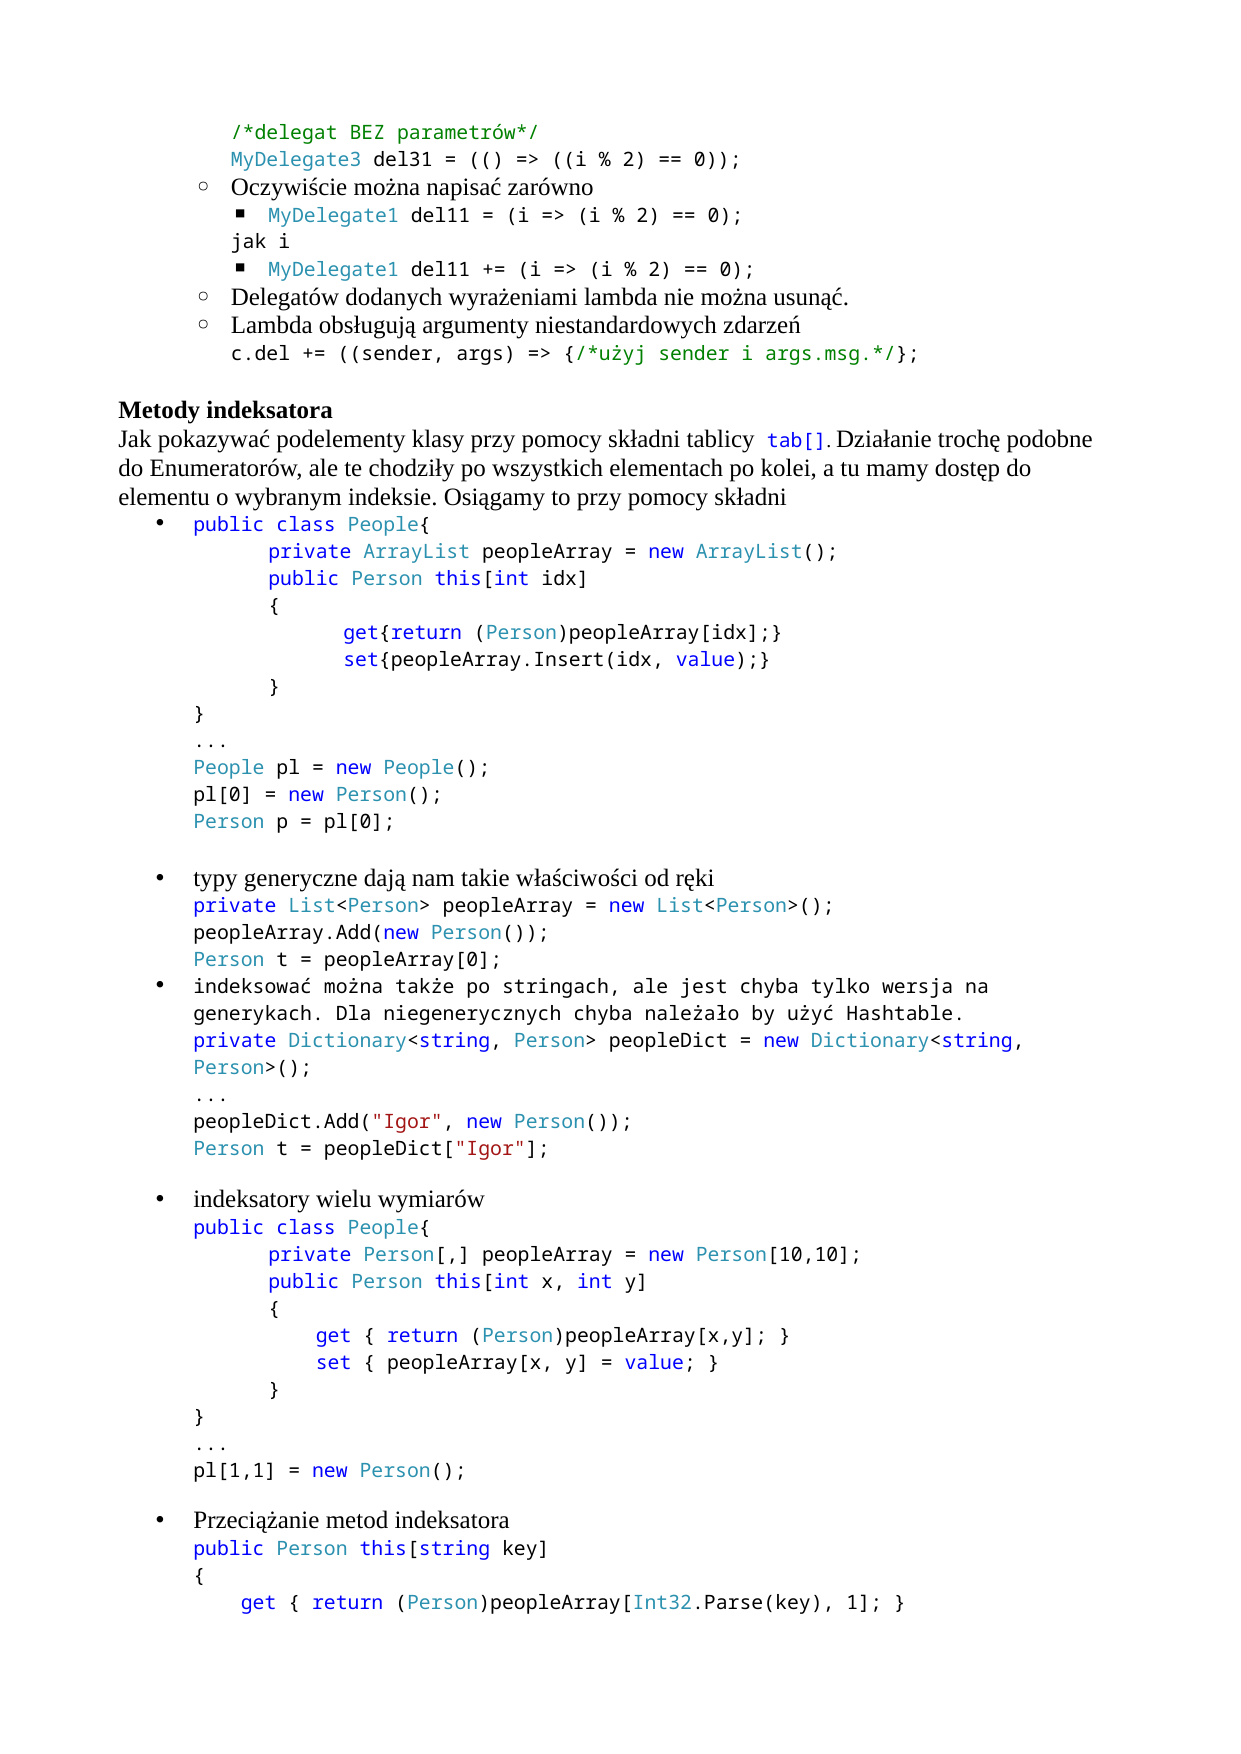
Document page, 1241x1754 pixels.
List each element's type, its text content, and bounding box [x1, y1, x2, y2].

list pl[0] = new Person(); [156, 780, 1122, 807]
list public class People{ [156, 510, 1122, 537]
list private List<Person> peopleArray = new List<Person>(); [156, 892, 1122, 919]
list Lambda obsługują argumenty niestandardowych zdarzeń [193, 311, 1122, 339]
list set{peopleArray.Insert(idx, value);} [306, 645, 1122, 672]
list public Person this[int idx] [231, 564, 1122, 591]
list Person t = peopleDict["Igor"]; [156, 1134, 1122, 1161]
list peopleDict.Add("Igor", new Person()); [156, 1107, 1122, 1134]
list } [231, 1375, 1122, 1402]
list typy generyczne dają nam takie właściwości od ręki [156, 863, 1122, 892]
list { [231, 1294, 1122, 1321]
list private ArrayList peopleArray = new ArrayList(); [231, 537, 1122, 564]
text ... [193, 726, 1122, 753]
list { [231, 591, 1122, 618]
list indeksatory wielu wymiarów [156, 1184, 1122, 1213]
list private Dictionary<string, Person> peopleDict = new Dictionary<string, Person>(); [156, 1027, 1122, 1081]
list peopleArray.Add(new Person()); [156, 919, 1122, 946]
list /*delegat BEZ parametrów*/ [193, 118, 1122, 145]
list public Person this[string key] [156, 1534, 1122, 1561]
list set { peopleArray[x, y] = value; } [231, 1348, 1122, 1375]
list } [231, 672, 1122, 699]
list ... [156, 1429, 1122, 1456]
list Przeciążanie metod indeksatora [156, 1506, 1122, 1534]
list Person p = pl[0]; [156, 807, 1122, 834]
list People pl = new People(); [156, 753, 1122, 780]
list get { return (Person)peopleArray[Int32.Parse(key), 1]; } [156, 1588, 1122, 1615]
list MyDelegate1 del11 += (i => (i % 2) == 0); [231, 255, 1122, 282]
list c.del += ((sender, args) => {/*użyj sender i args.msg.*/}; [193, 339, 1122, 366]
list } [156, 1402, 1122, 1429]
list ... [156, 1081, 1122, 1107]
list pl[1,1] = new Person(); [156, 1456, 1122, 1483]
list get{return (Person)peopleArray[idx];} [306, 618, 1122, 645]
text jak i [231, 228, 1122, 255]
list MyDelegate1 del11 = (i => (i % 2) == 0); [231, 201, 1122, 228]
text Metody indeksatora [118, 395, 1122, 424]
list public Person this[int x, int y] [231, 1267, 1122, 1294]
list get { return (Person)peopleArray[x,y]; } [231, 1321, 1122, 1348]
text Jak pokazywać podelementy klasy przy pomocy składni tablicy tab[]. Działanie trochę podobne do Enumeratorów, ale te chodziły po wszystkich elementach po kolei, a tu mamy dostęp do elementu o wybranym indeksie. Osiągamy to przy pomocy składni [118, 424, 1122, 510]
list public class People{ [156, 1213, 1122, 1240]
list Oczywiście można napisać zarówno [193, 172, 1122, 201]
list Person t = peopleArray[0]; [156, 946, 1122, 973]
list { [156, 1561, 1122, 1588]
list } [156, 699, 1122, 726]
list private Person[,] peopleArray = new Person[10,10]; [231, 1240, 1122, 1267]
list Delegatów dodanych wyrażeniami lambda nie można usunąć. [193, 282, 1122, 311]
list MyDelegate3 del31 = (() => ((i % 2) == 0)); [193, 145, 1122, 172]
list indeksować można także po stringach, ale jest chyba tylko wersja na generykach. Dla niegenerycznych chyba należało by użyć Hashtable. [156, 973, 1122, 1027]
